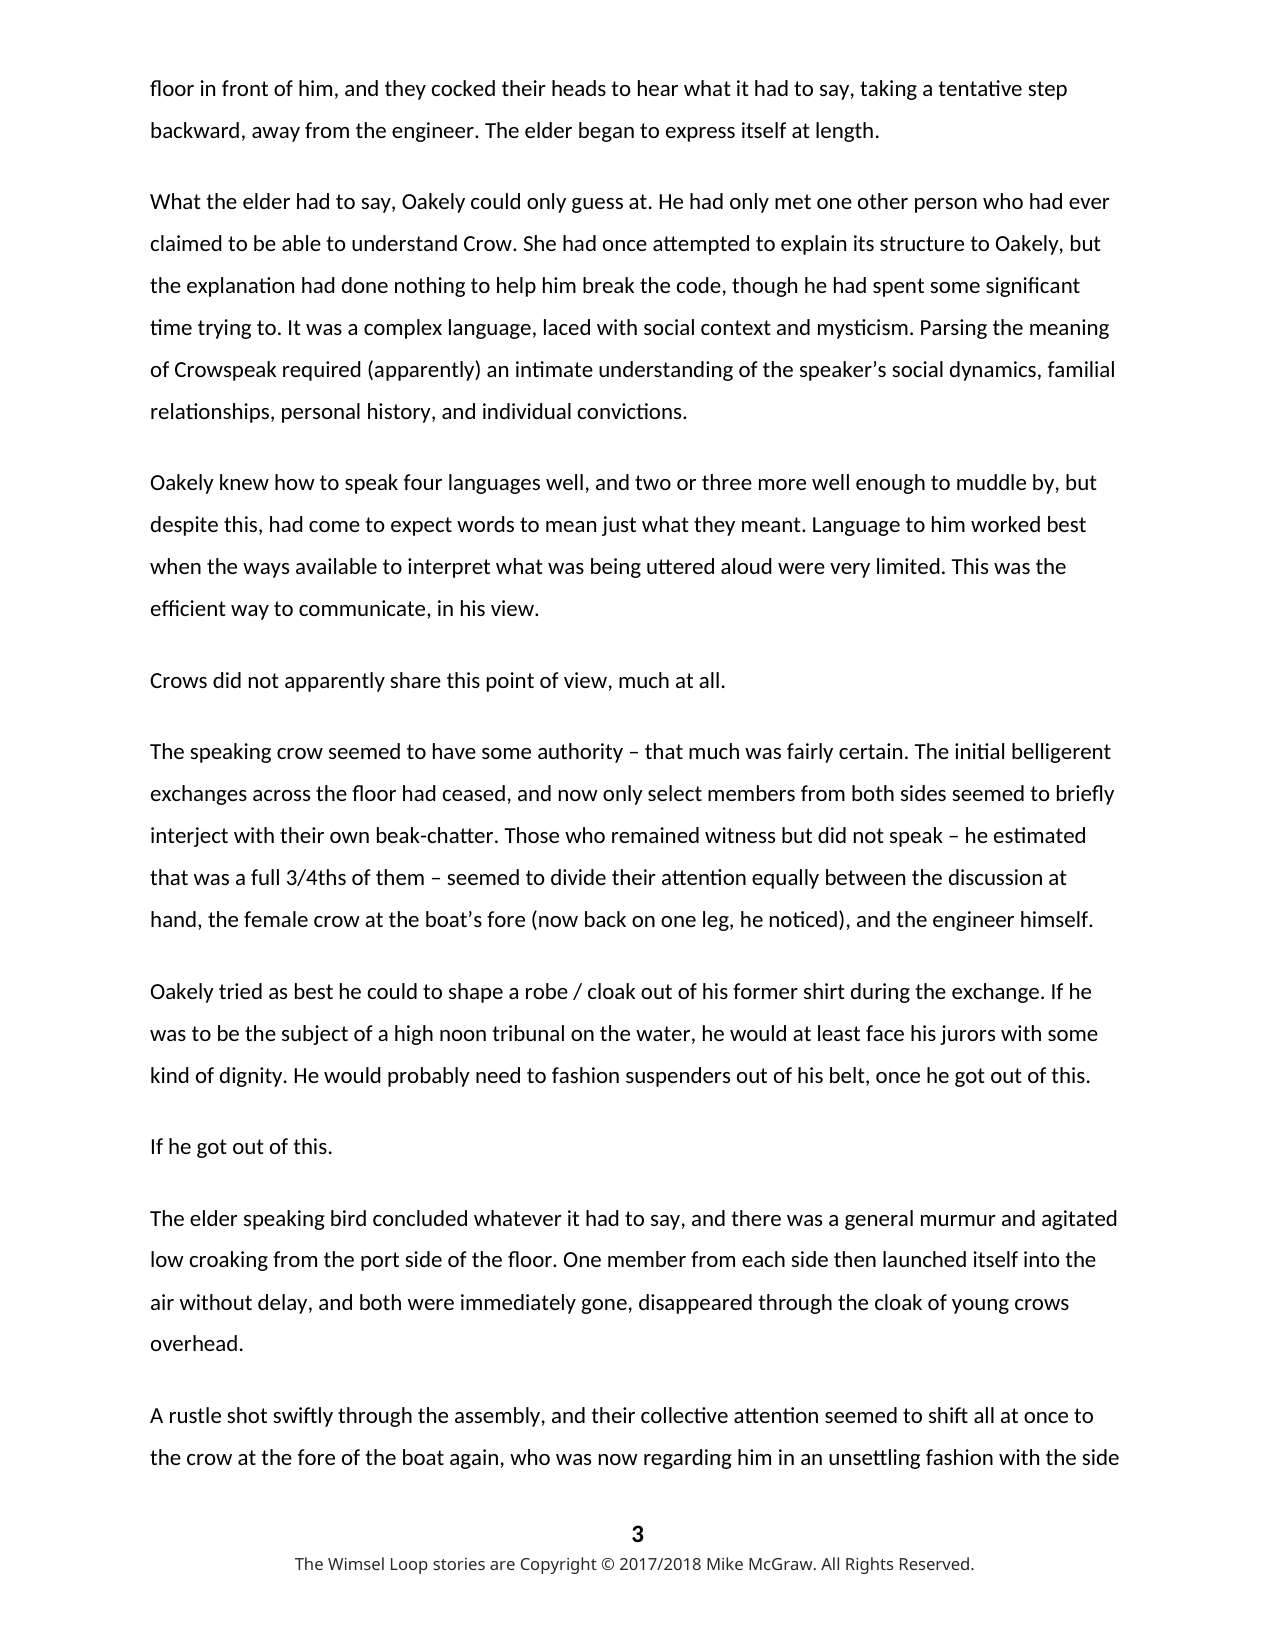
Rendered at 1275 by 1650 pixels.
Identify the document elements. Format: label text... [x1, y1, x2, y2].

text The elder speaking bird concluded whatever it had to say, and there was a general murmur and agitated low croaking from the port side of the floor. One member from each side then launched itself into the air without delay, and both were immediately gone, disappeared through the cloak of young crows overhead. [150, 1204, 1125, 1358]
text What the elder had to say, Oakely could only guess at. He had only met one other person who had ever claimed to be able to understand Crow. She had once attempted to explain its structure to Oakely, but the explanation had done nothing to help him break the code, though he had spent some significant time trying to. It was a complex language, laced with social context and mysticism. Parsing the meaning of Crowspeak required (apparently) an intimate understanding of the speaker’s social dynamics, familial relationships, personal history, and individual convictions. [150, 187, 1125, 425]
text If he got out of this. [150, 1132, 1125, 1160]
text floor in front of him, and they cocked their heads to hear what it had to say, taking a tentative step backward, away from the engineer. The elder began to express itself at length. [150, 74, 1125, 144]
text Oakely knew how to speak four languages well, and two or three more well enough to muddle by, but despite this, had come to expect words to mean just what they meant. Language to him worked best when the ways available to interpret what was being uttered aloud were very limited. This was the efficient way to communicate, in his view. [150, 468, 1125, 622]
text A rustle shot swiftly through the assembly, and their collective attention seemed to shift all at once to the crow at the fore of the boat again, who was now regarding him in an unsettling fashion with the side [150, 1401, 1125, 1471]
text Oakely tried as best he could to shape a robe / cloak out of his former shirt during the exchange. If he was to be the subject of a high noon tribunal on the water, he would at least face his jurors with some kind of dignity. He would probably need to fashion suspenders out of his belt, once he got out of this. [150, 977, 1125, 1089]
text Crows did not apparently share this point of view, much at all. [150, 666, 1125, 694]
text The speaking crow seemed to have some authority – that much was fairly certain. The initial belligerent exchanges across the floor had ceased, and now only select members from both sides seemed to briefly interject with their own beak-chatter. Those who remained witness but did not speak – he estimated that was a full 3/4ths of them – seemed to divide their attention equally between the discussion at hand, the female crow at the boat’s fore (now back on one leg, he noticed), and the engineer himself. [150, 737, 1125, 933]
